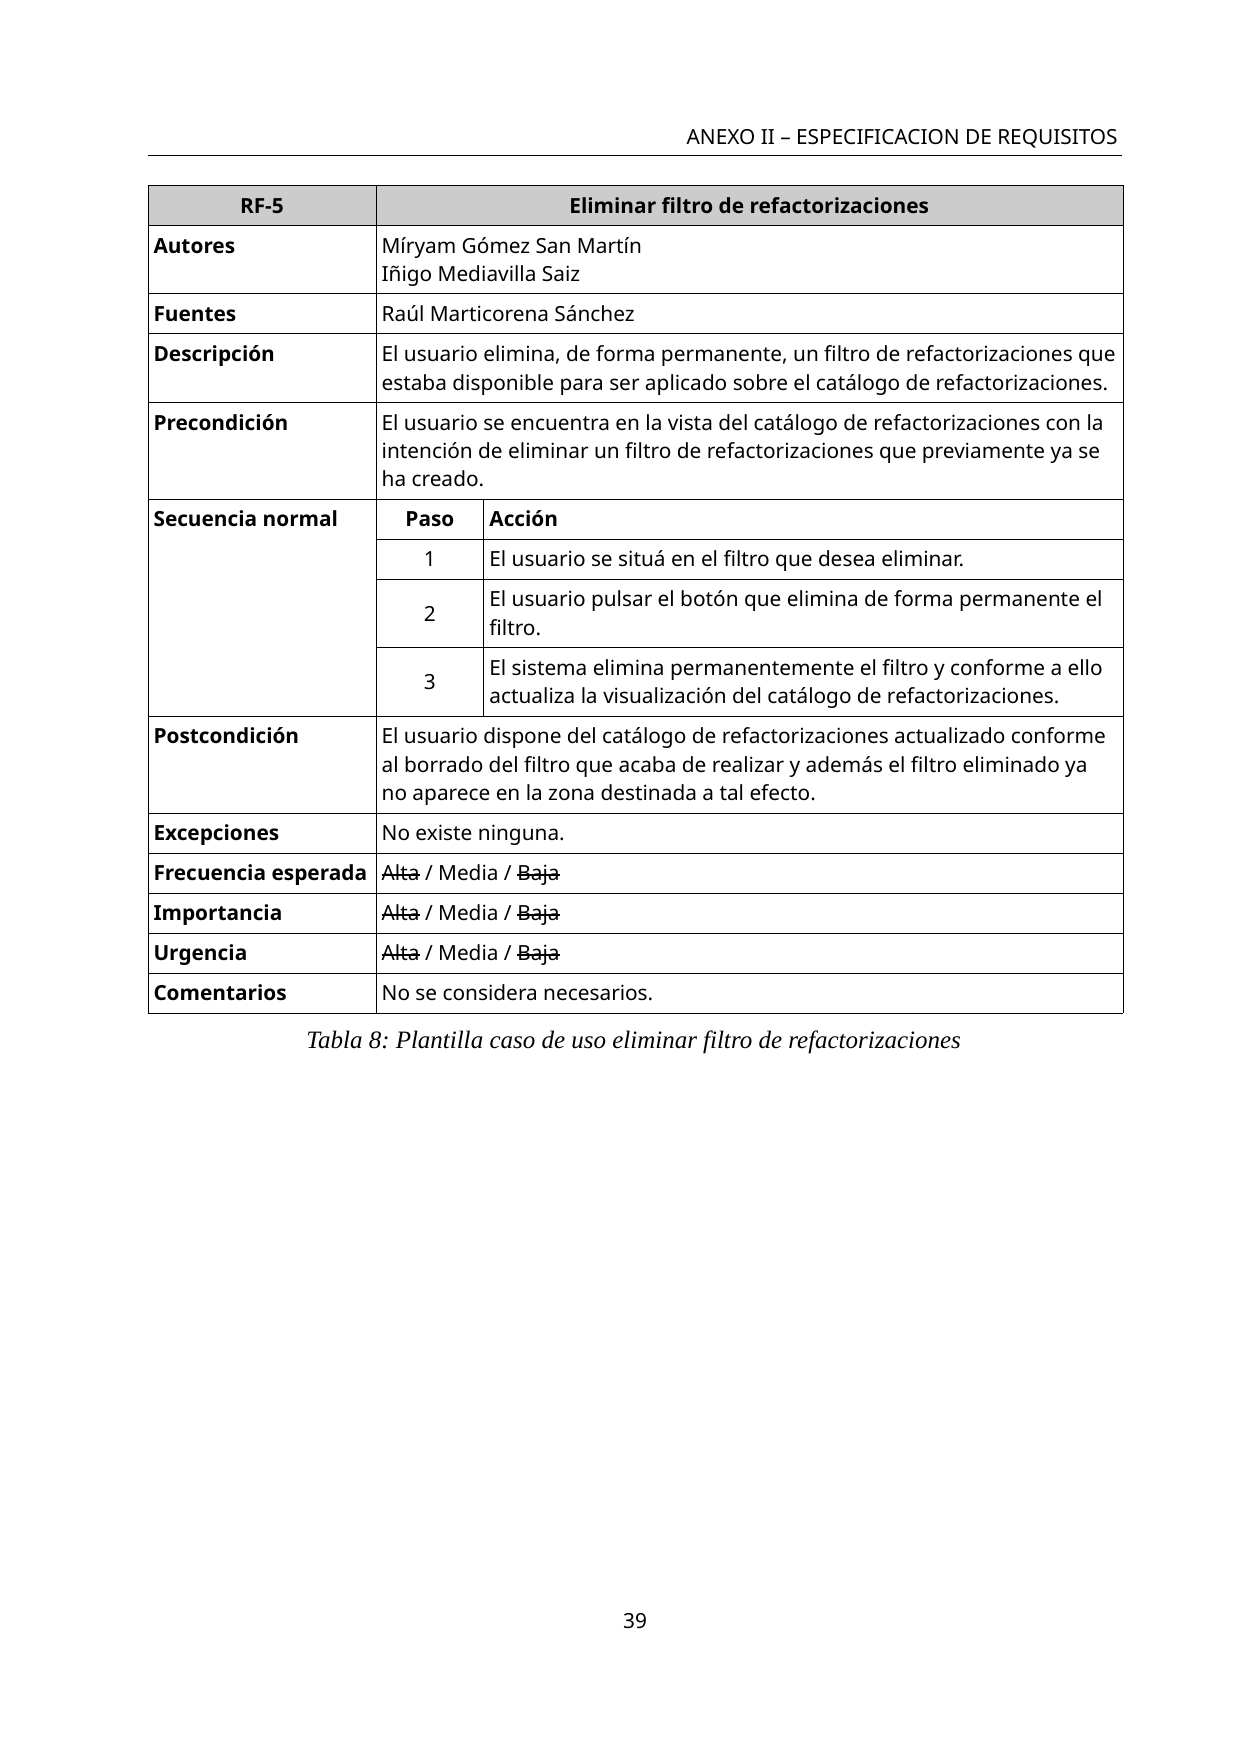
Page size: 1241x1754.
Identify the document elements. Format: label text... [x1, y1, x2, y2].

table_cell Fuentes [149, 294, 376, 333]
table_cell Secuencia normal [149, 500, 376, 716]
table_cell Importancia [149, 894, 376, 932]
table_header Eliminar filtro de refactorizaciones [377, 186, 1123, 225]
table_cell Frecuencia esperada [149, 854, 376, 892]
table_cell Descripción [149, 334, 376, 402]
table_cell Excepciones [149, 814, 376, 852]
table_cell Acción [484, 500, 1123, 539]
table_cell El usuario se situá en el filtro que desea eliminar. [484, 540, 1123, 579]
table_cell El usuario dispone del catálogo de refactorizaciones actualizado conforme al borrado del filtro que acaba de realizar y además el filtro eliminado ya no aparece en la zona destinada a tal efecto. [377, 717, 1123, 812]
table_cell El usuario elimina, de forma permanente, un filtro de refactorizaciones que estaba disponible para ser aplicado sobre el catálogo de refactorizaciones. [377, 334, 1123, 402]
table_cell Alta / Media / Baja [377, 934, 1123, 972]
table_cell El sistema elimina permanentemente el filtro y conforme a ello actualiza la visualización del catálogo de refactorizaciones. [484, 648, 1123, 716]
table_cell Postcondición [149, 717, 376, 812]
table_cell Alta / Media / Baja [377, 854, 1123, 892]
table_cell El usuario pulsar el botón que elimina de forma permanente el filtro. [484, 580, 1123, 647]
table_cell No se considera necesarios. [377, 974, 1123, 1012]
table_cell Raúl Marticorena Sánchez [377, 294, 1123, 333]
table_cell Urgencia [149, 934, 376, 972]
table_header RF-5 [149, 186, 376, 225]
table_cell Autores [149, 226, 376, 293]
table_cell Alta / Media / Baja [377, 894, 1123, 932]
table_cell Comentarios [149, 974, 376, 1012]
table_cell Míryam Gómez San Martín Iñigo Mediavilla Saiz [377, 226, 1123, 293]
table_cell El usuario se encuentra en la vista del catálogo de refactorizaciones con la intención de eliminar un filtro de refactorizaciones que previamente ya se ha creado. [377, 403, 1123, 499]
table_cell 1 [377, 540, 483, 579]
table_cell Precondición [149, 403, 376, 499]
text Tabla 8: Plantilla caso de uso eliminar filtro de refactorizaciones [148, 1025, 1122, 1054]
table_cell No existe ninguna. [377, 814, 1123, 852]
table_cell 2 [377, 580, 483, 647]
table_cell Paso [377, 500, 483, 539]
table_cell 3 [377, 648, 483, 716]
